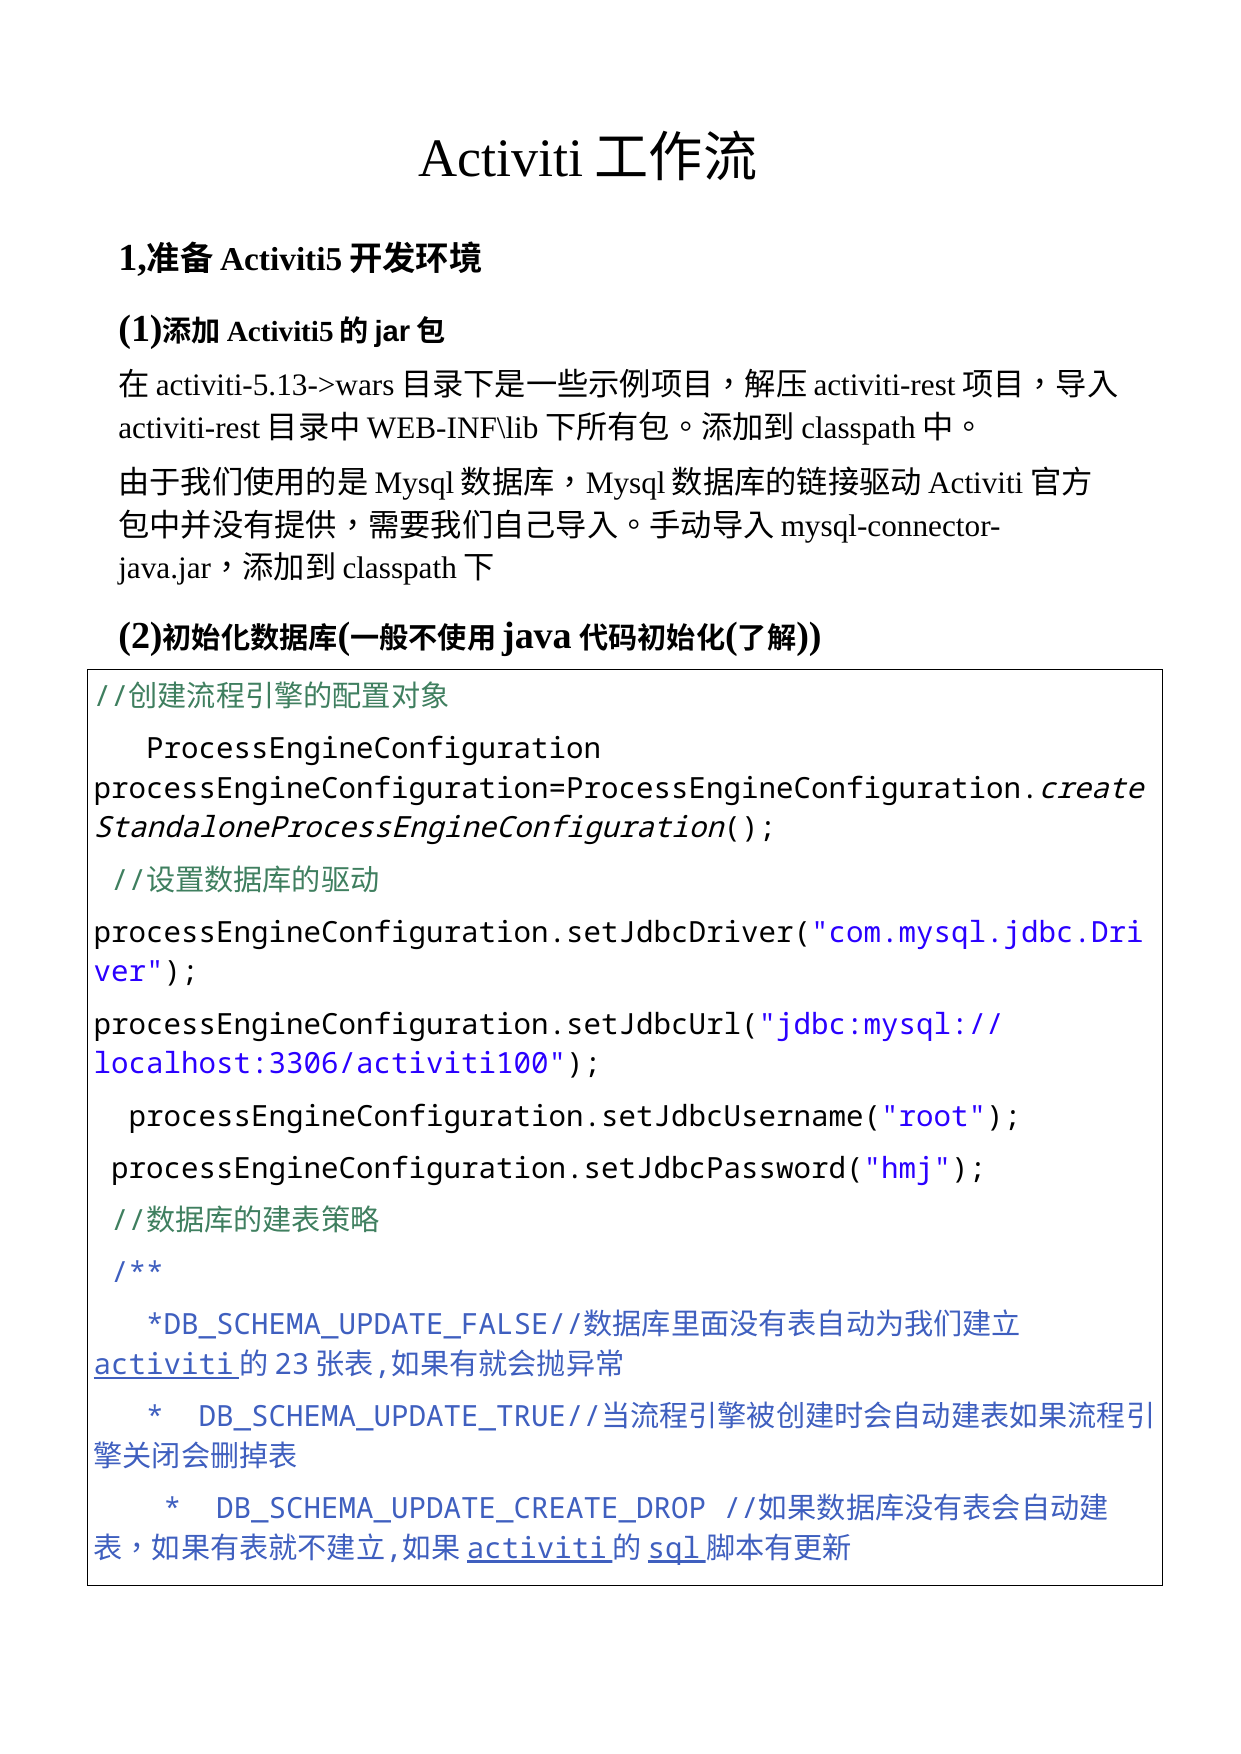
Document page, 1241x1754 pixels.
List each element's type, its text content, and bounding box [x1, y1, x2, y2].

table_header //创建流程引擎的配置对象 ProcessEngineConfiguration processEngineConfiguration=ProcessEngineConfiguration.createStandaloneProcessEngineConfiguration(); //设置数据库的驱动 processEngineConfiguration.setJdbcDriver("com.mysql.jdbc.Driver"); processEngineConfiguration.setJdbcUrl("jdbc:mysql://localhost:3306/activiti100"); processEngineConfiguration.setJdbcUsername("root"); processEngineConfiguration.setJdbcPassword("hmj"); //数据库的建表策略 /** *DB_SCHEMA_UPDATE_FALSE//数据库里面没有表自动为我们建立activiti的23张表,如果有就会抛异常 * DB_SCHEMA_UPDATE_TRUE//当流程引擎被创建时会自动建表如果流程引擎关闭会删掉表 * DB_SCHEMA_UPDATE_CREATE_DROP //如果数据库没有表会自动建表，如果有表就不建立,如果activiti的sql脚本有更新 [88, 670, 1162, 1585]
subtitle 1,准备Activiti5开发环境 [118, 235, 1122, 281]
text 由于我们使用的是Mysql数据库，Mysql数据库的链接驱动Activiti官方包中并没有提供，需要我们自己导入。手动导入mysql-connector-java.jar，添加到classpath下 [118, 460, 1122, 588]
text Activiti工作流 [118, 118, 1122, 192]
subtitle (1)添加Activiti5的jar包 [118, 306, 1122, 350]
subtitle (2)初始化数据库(一般不使用java代码初始化(了解)) [118, 613, 1122, 657]
text 在activiti-5.13->wars目录下是一些示例项目，解压activiti-rest项目，导入activiti-rest目录中WEB-INF\lib下所有包。添加到classpath中。 [118, 362, 1122, 447]
